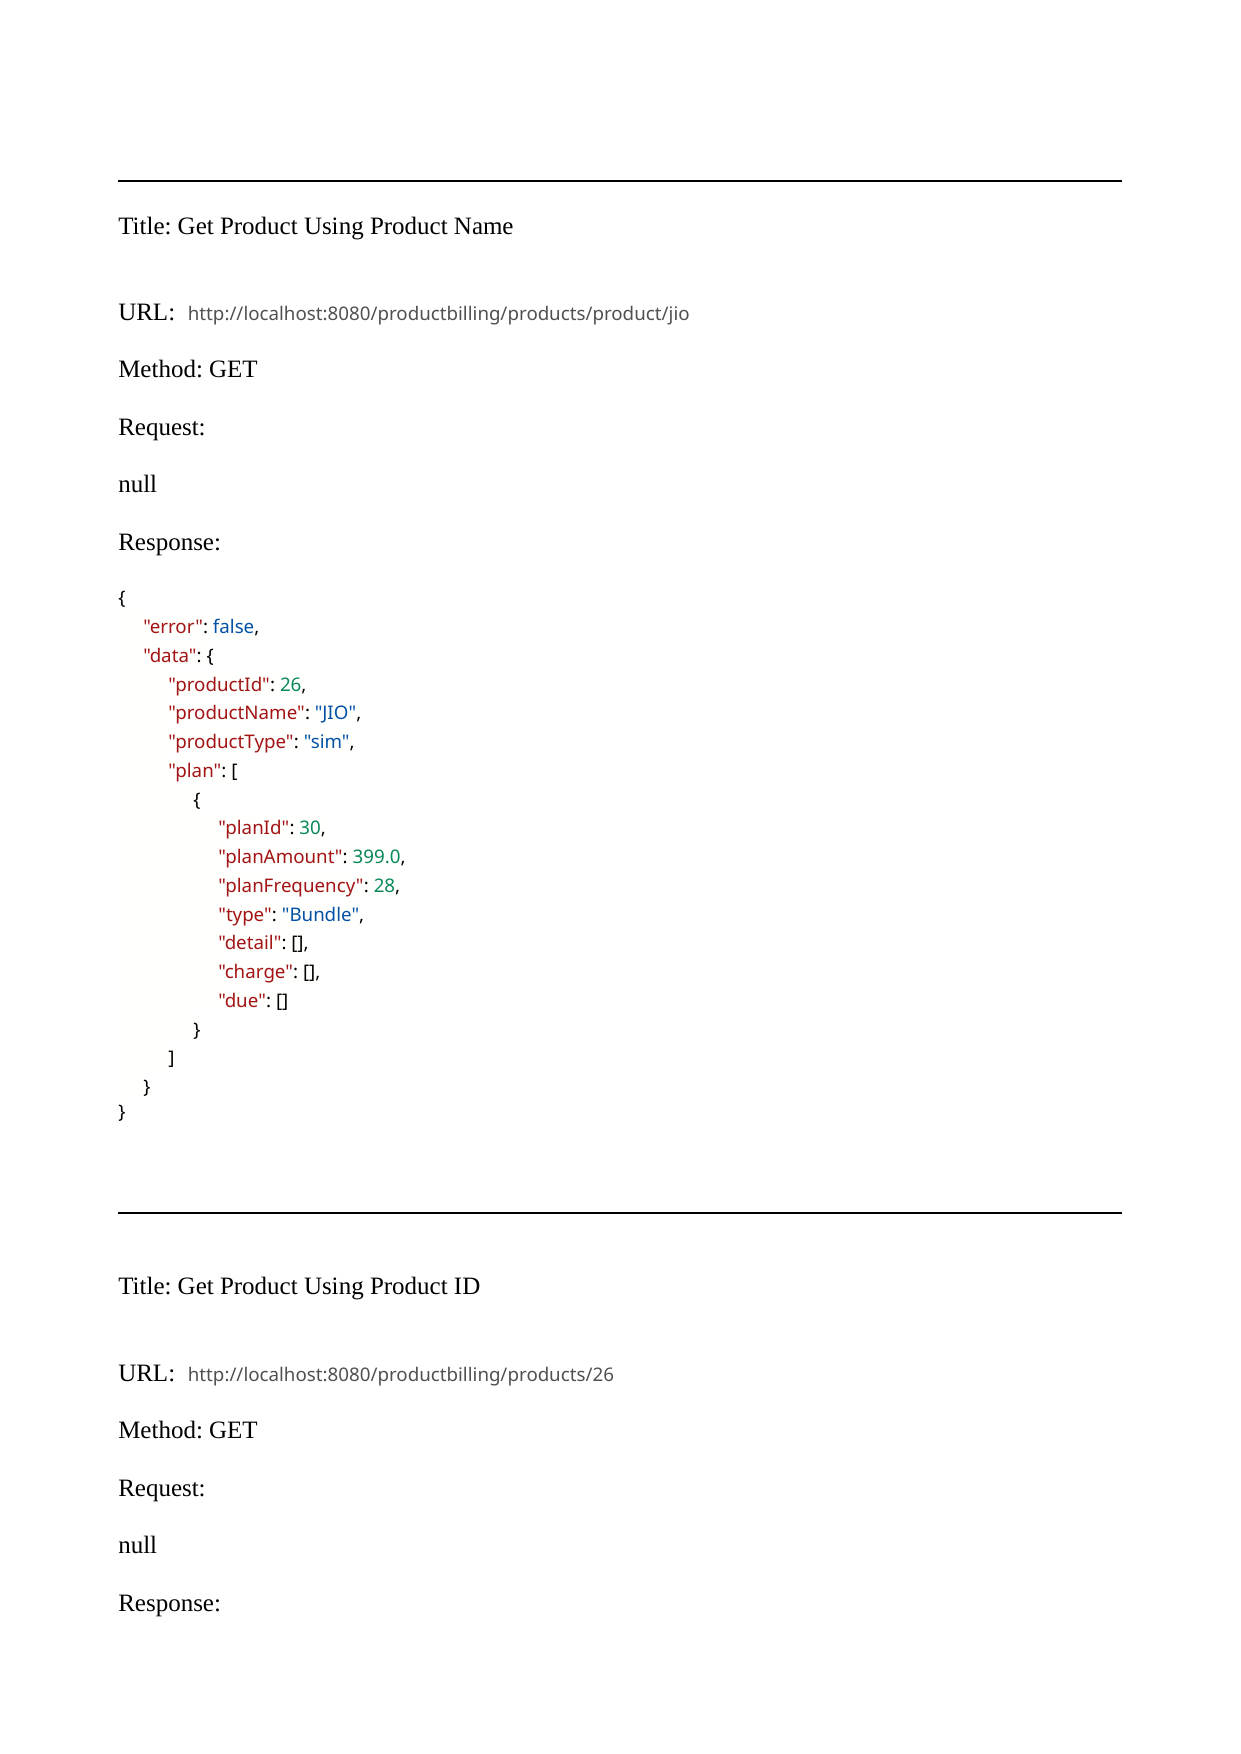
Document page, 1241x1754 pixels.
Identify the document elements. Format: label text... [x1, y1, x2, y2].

text Method: GET [118, 1415, 1122, 1444]
text } [118, 1070, 1122, 1099]
text Response: [118, 527, 1122, 556]
text ] [118, 1041, 1122, 1070]
text "planId": 30, [118, 811, 1122, 840]
text null [118, 469, 1122, 498]
text } [118, 1013, 1122, 1041]
text Request: [118, 1473, 1122, 1501]
text null [118, 1530, 1122, 1559]
text "planFrequency": 28, [118, 869, 1122, 898]
text "error": false, [118, 610, 1122, 639]
text "planAmount": 399.0, [118, 840, 1122, 869]
text "type": "Bundle", [118, 898, 1122, 926]
text "detail": [], [118, 926, 1122, 955]
text "productName": "JIO", [118, 696, 1122, 725]
text URL: http://localhost:8080/productbilling/products/26 [118, 1358, 1122, 1386]
text "productType": "sim", [118, 725, 1122, 754]
text "productId": 26, [118, 668, 1122, 696]
text Request: [118, 412, 1122, 441]
text Response: [118, 1588, 1122, 1616]
text } [118, 1099, 1122, 1124]
text { [118, 783, 1122, 811]
text URL: http://localhost:8080/productbilling/products/product/jio [118, 297, 1122, 326]
text "due": [] [118, 984, 1122, 1013]
text "charge": [], [118, 955, 1122, 984]
text { [118, 584, 1122, 610]
text "plan": [ [118, 754, 1122, 783]
text Title: Get Product Using Product ID [118, 1271, 1122, 1300]
text "data": { [118, 639, 1122, 668]
text Title: Get Product Using Product Name [118, 211, 1122, 239]
text Method: GET [118, 354, 1122, 383]
